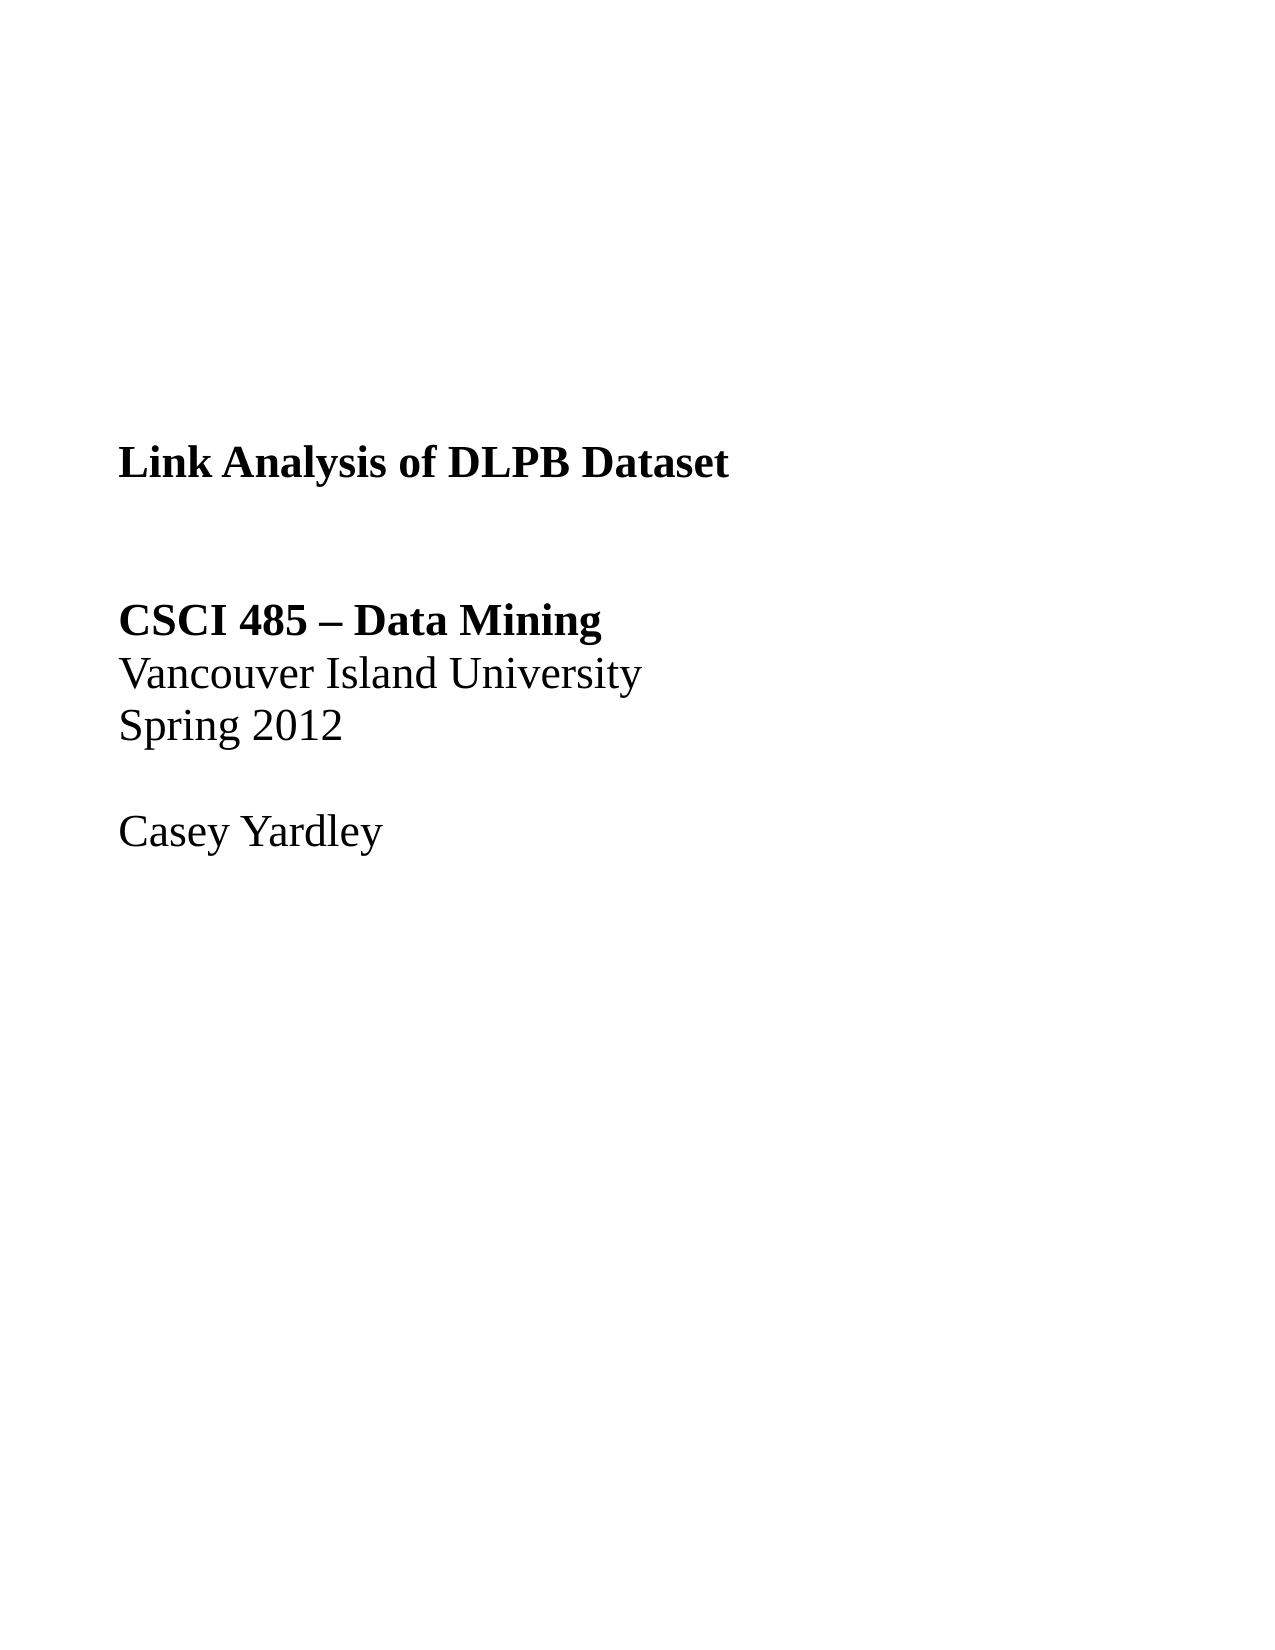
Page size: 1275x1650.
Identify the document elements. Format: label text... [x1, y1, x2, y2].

text CSCI 485 – Data Mining [118, 592, 1157, 645]
text Link Analysis of DLPB Dataset [118, 434, 1157, 487]
text Casey Yardley [118, 803, 1157, 856]
text Vancouver Island University [118, 645, 1157, 698]
text Spring 2012 [118, 698, 1157, 751]
